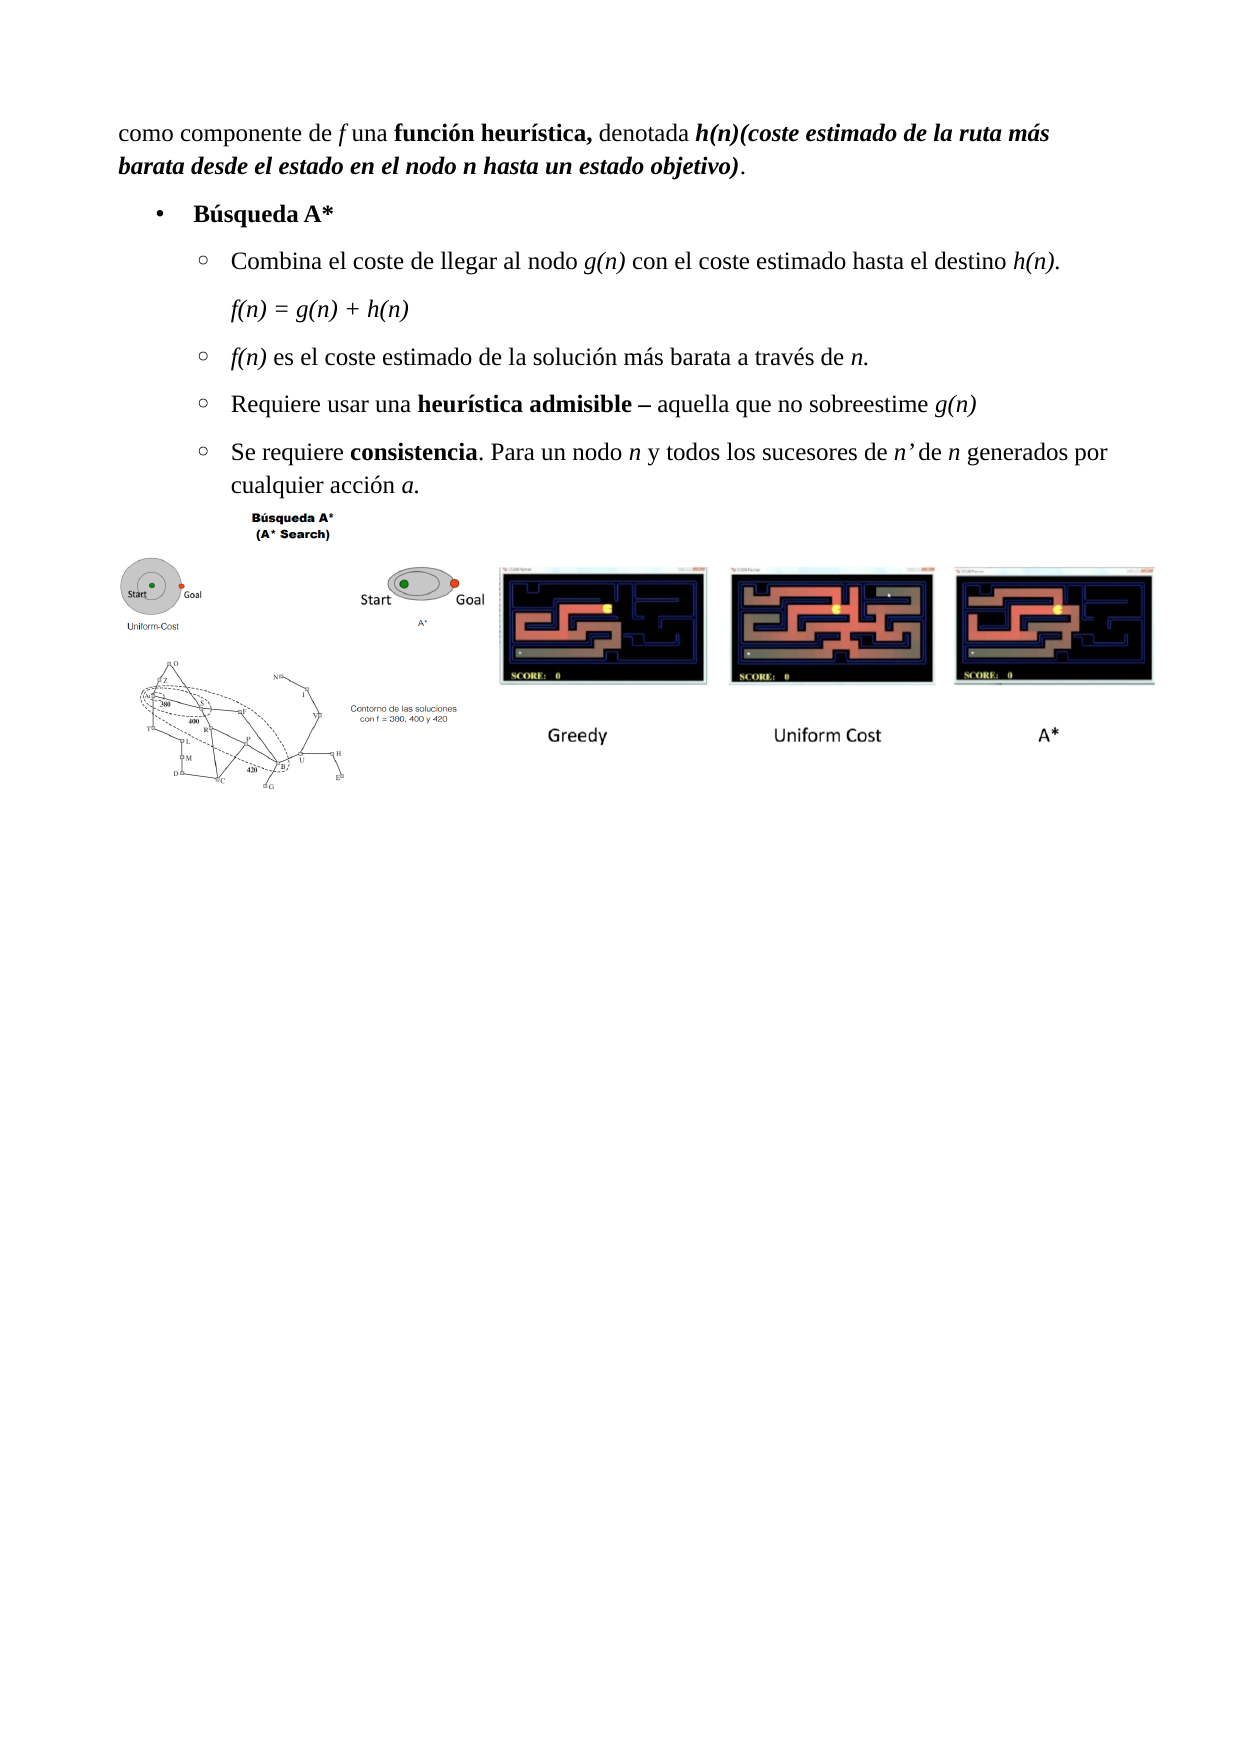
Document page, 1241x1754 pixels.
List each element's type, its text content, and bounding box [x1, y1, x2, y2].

picture [96, 506, 488, 790]
list Combina el coste de llegar al nodo g(n) con el coste estimado hasta el destino h(n). [193, 246, 1122, 275]
picture [497, 560, 1155, 756]
list f(n) = g(n) + h(n) [193, 294, 1122, 323]
text como componente de f una función heurística, denotada h(n)(coste estimado de la ruta más barata desde el estado en el nodo n hasta un estado objetivo). [118, 118, 1122, 180]
list Búsqueda A* [156, 199, 1122, 227]
list Requiere usar una heurística admisible – aquella que no sobreestime g(n) [193, 389, 1122, 418]
list Se requiere consistencia. Para un nodo n y todos los sucesores de n’ de n generados por cualquier acción a. [193, 437, 1122, 498]
list f(n) es el coste estimado de la solución más barata a través de n. [193, 342, 1122, 370]
